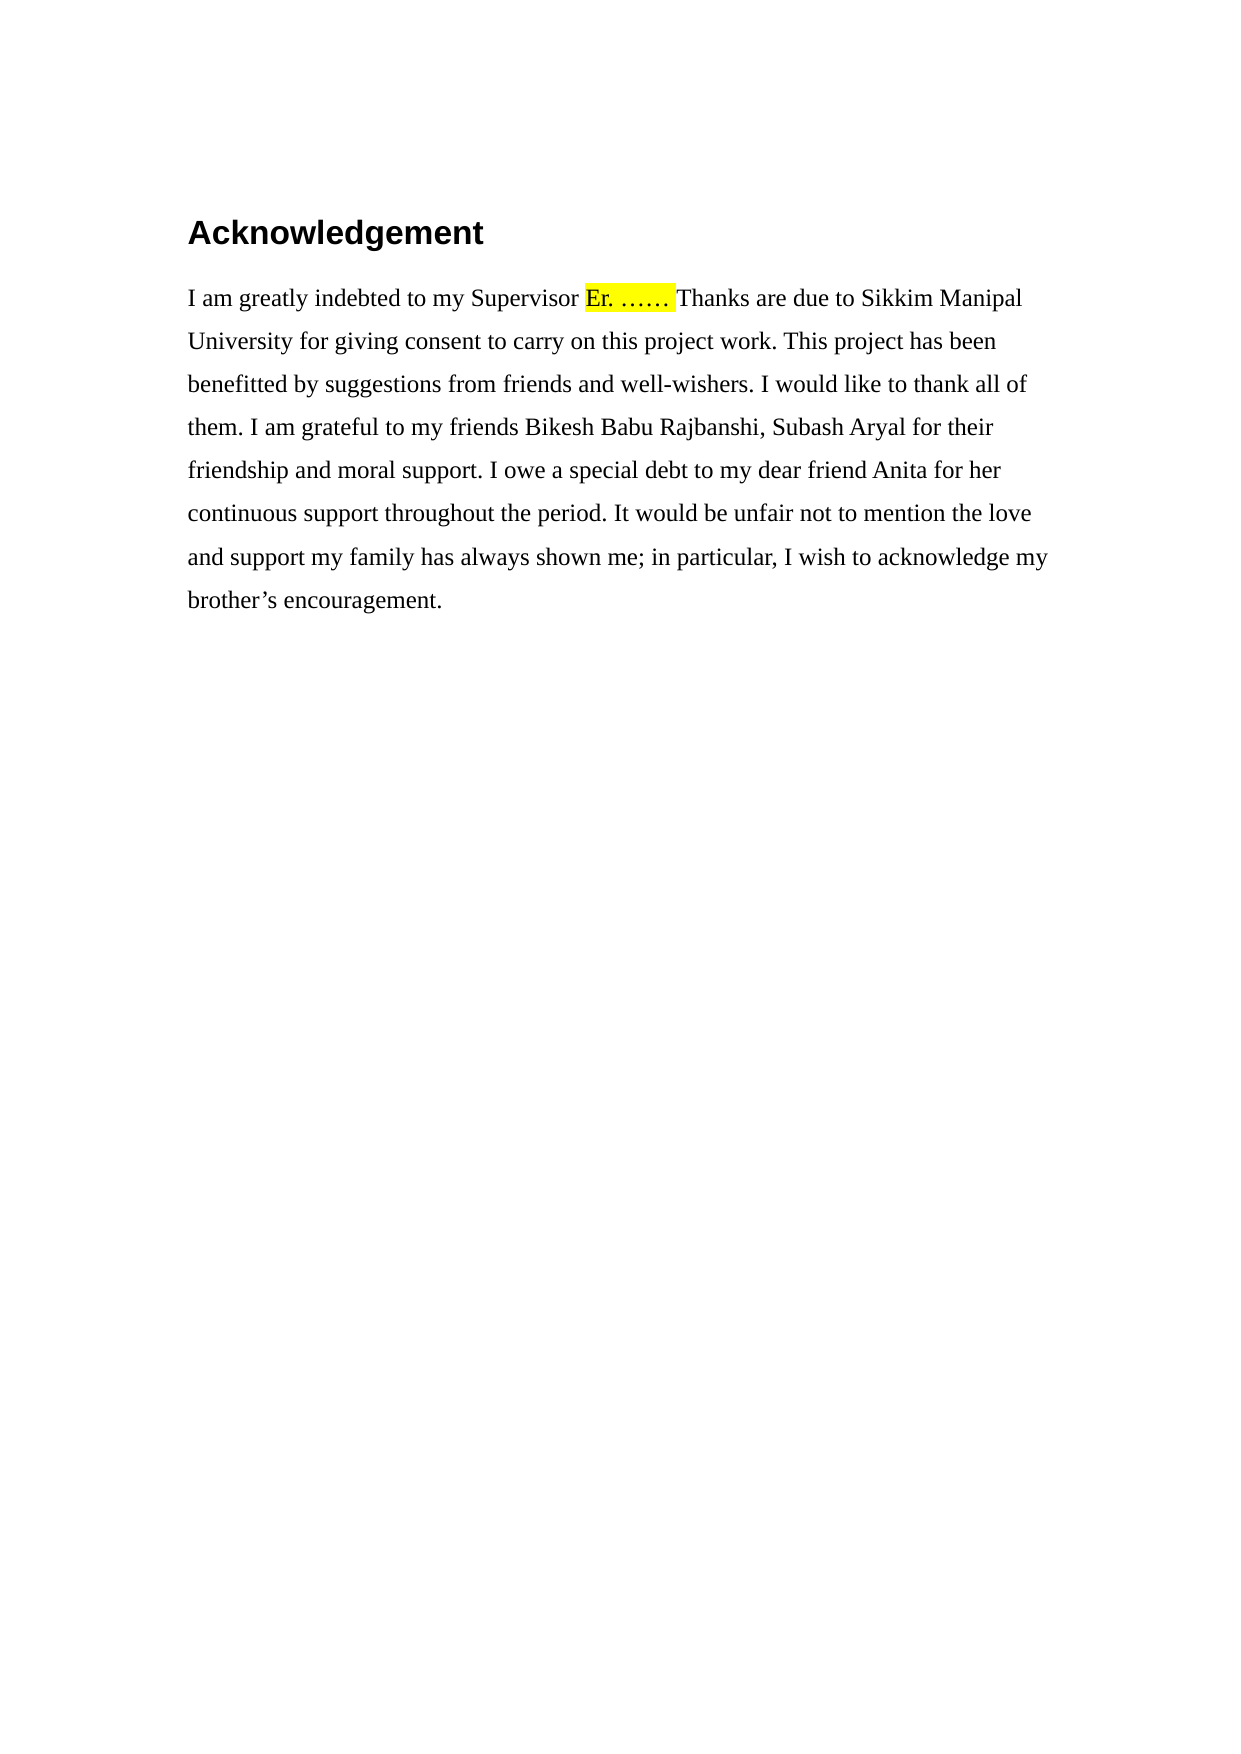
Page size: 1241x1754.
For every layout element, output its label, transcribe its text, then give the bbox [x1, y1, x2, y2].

subtitle Acknowledgement [187, 212, 1053, 251]
text I am greatly indebted to my Supervisor Er. …… Thanks are due to Sikkim Manipal University for giving consent to carry on this project work. This project has been benefitted by suggestions from friends and well-wishers. I would like to thank all of them. I am grateful to my friends Bikesh Babu Rajbanshi, Subash Aryal for their friendship and moral support. I owe a special debt to my dear friend Anita for her continuous support throughout the period. It would be unfair not to mention the love and support my family has always shown me; in particular, I wish to acknowledge my brother’s encouragement. [187, 283, 1053, 613]
